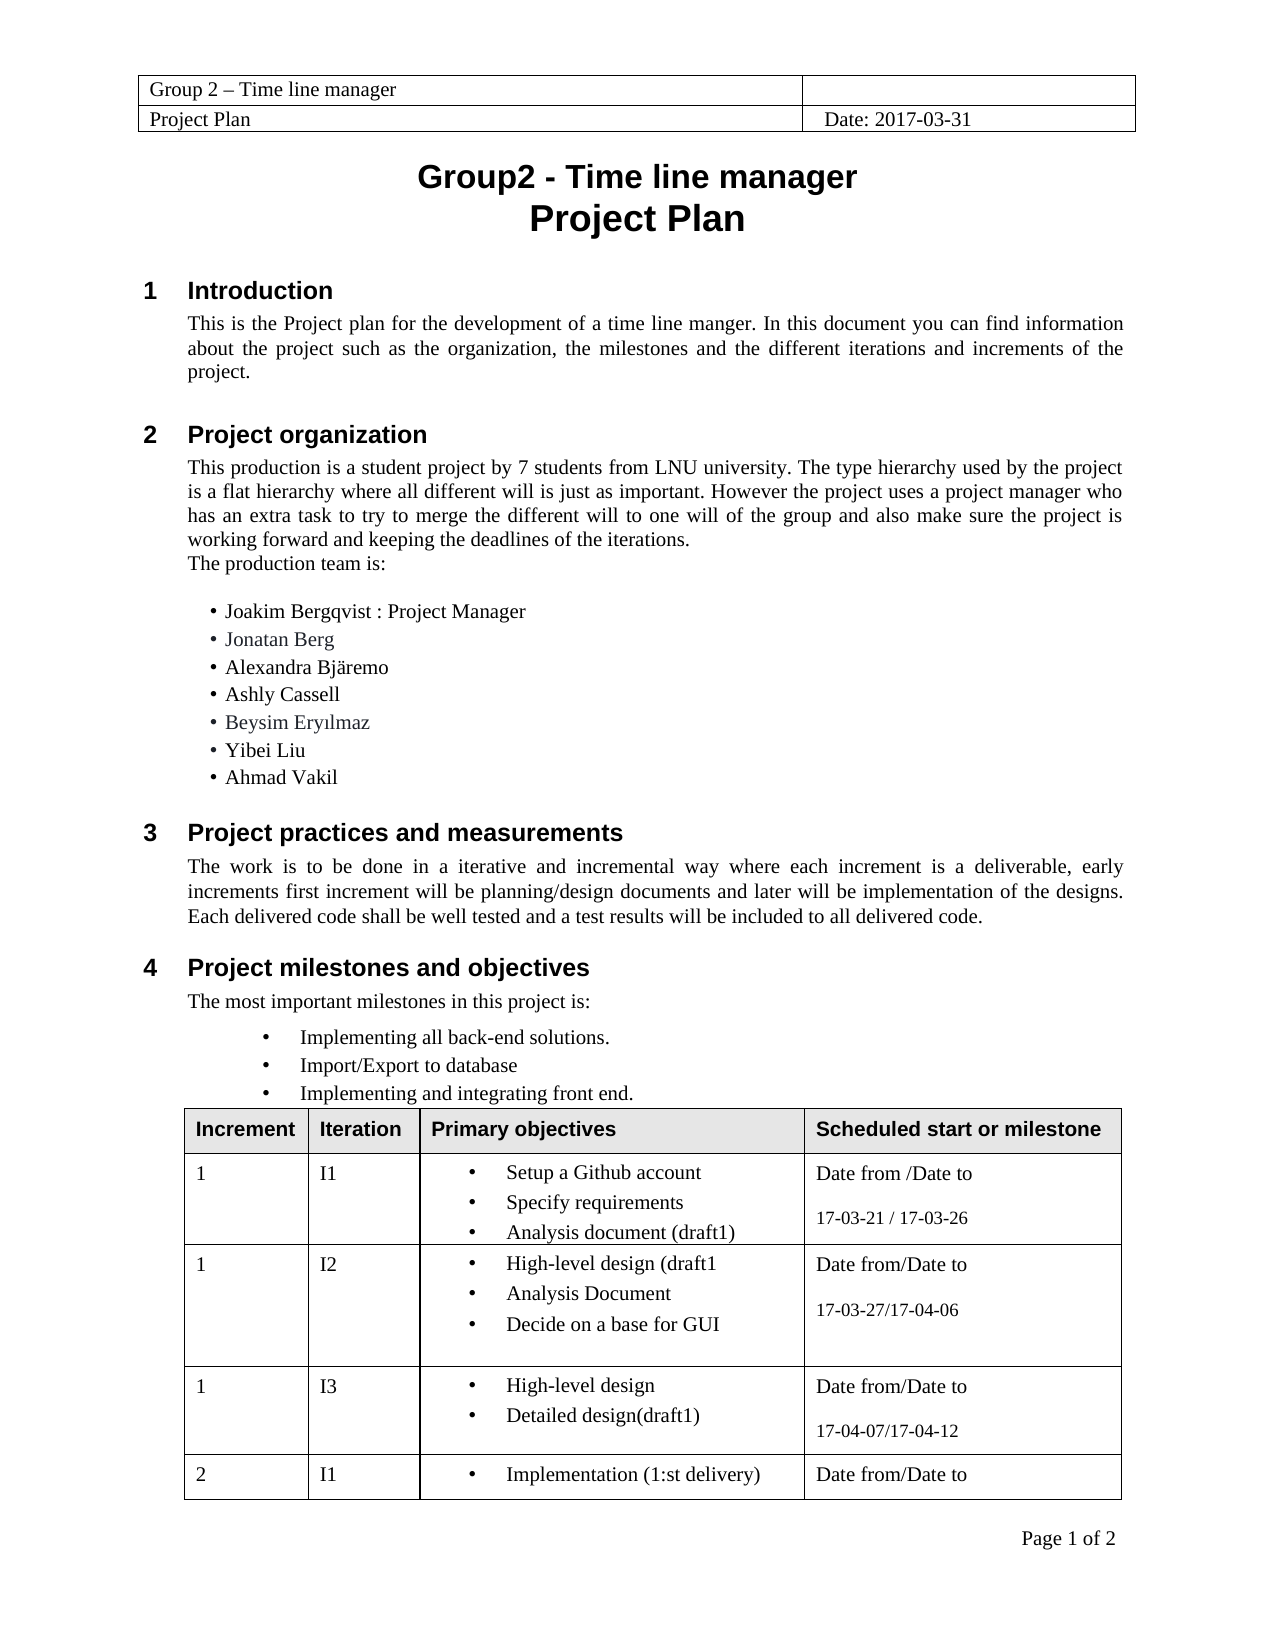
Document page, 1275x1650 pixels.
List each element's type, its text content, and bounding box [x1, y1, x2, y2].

table_cell Implementation (1:st delivery) Implementation plan Test cases + test results Detailed design [421, 1455, 804, 1499]
text This production is a student project by 7 students from LNU university. The type hierarchy used by the project is a flat hierarchy where all different will is just as important. However the project uses a project manager who has an extra task to try to merge the different will to one will of the group and also make sure the project is working forward and keeping the deadlines of the iterations. [187, 455, 1125, 551]
table_cell High-level design (draft1 Analysis Document Decide on a base for GUI [421, 1245, 804, 1366]
subtitle Project milestones and objectives [150, 953, 1125, 981]
table_header Increment [185, 1109, 308, 1153]
table_cell I3 [309, 1367, 419, 1454]
table_cell 1 [185, 1245, 308, 1366]
list Implementing all back-end solutions. [262, 1025, 1125, 1049]
title Project Plan [150, 196, 1125, 239]
table_header Primary objectives [421, 1109, 804, 1153]
subtitle Project organization [150, 420, 1125, 449]
list Yibei Liu [210, 737, 1125, 762]
list Jonatan Berg [210, 627, 1125, 651]
table_cell I1 [309, 1455, 419, 1499]
list Implementing and integrating front end. [262, 1080, 1125, 1104]
table_cell 2 [185, 1455, 308, 1499]
table_cell 1 [185, 1367, 308, 1454]
subtitle Project practices and measurements [150, 818, 1125, 846]
table_cell Date from /Date to 17-03-21 / 17-03-26 [805, 1154, 1121, 1244]
text The production team is: [187, 551, 1125, 575]
table_header Iteration [309, 1109, 419, 1153]
table_cell I2 [309, 1245, 419, 1366]
table_cell High-level design Detailed design(draft1) [421, 1367, 804, 1454]
table_cell Setup a Github account Specify requirements Analysis document (draft1) [421, 1154, 804, 1244]
list Joakim Bergqvist : Project Manager [210, 599, 1125, 623]
text This is the Project plan for the development of a time line manger. In this document you can find information about the project such as the organization, the milestones and the different iterations and increments of the project. [187, 311, 1125, 383]
text Group2 - Time line manager [150, 157, 1125, 196]
table_cell Date from/Date to 17-04-07/17-04-12 [805, 1367, 1121, 1454]
table_cell I1 [309, 1154, 419, 1244]
list Beysim Eryılmaz [210, 710, 1125, 734]
subtitle Introduction [150, 276, 1125, 305]
table_header Scheduled start or milestone [805, 1109, 1121, 1153]
text The work is to be done in a iterative and incremental way where each increment is a deliverable, early increments first increment will be planning/design documents and later will be implementation of the designs. Each delivered code shall be well tested and a test results will be included to all delivered code. [187, 853, 1125, 928]
list Ashly Cassell [210, 682, 1125, 706]
text The most important milestones in this project is: [187, 988, 1125, 1013]
table_cell 1 [185, 1154, 308, 1244]
list Import/Export to database [262, 1053, 1125, 1077]
table_cell Date from/Date to [805, 1455, 1121, 1499]
list Ahmad Vakil [210, 765, 1125, 789]
subtitle Alexandra Bjäremo [210, 655, 1125, 679]
table_cell Date from/Date to 17-03-27/17-04-06 [805, 1245, 1121, 1366]
